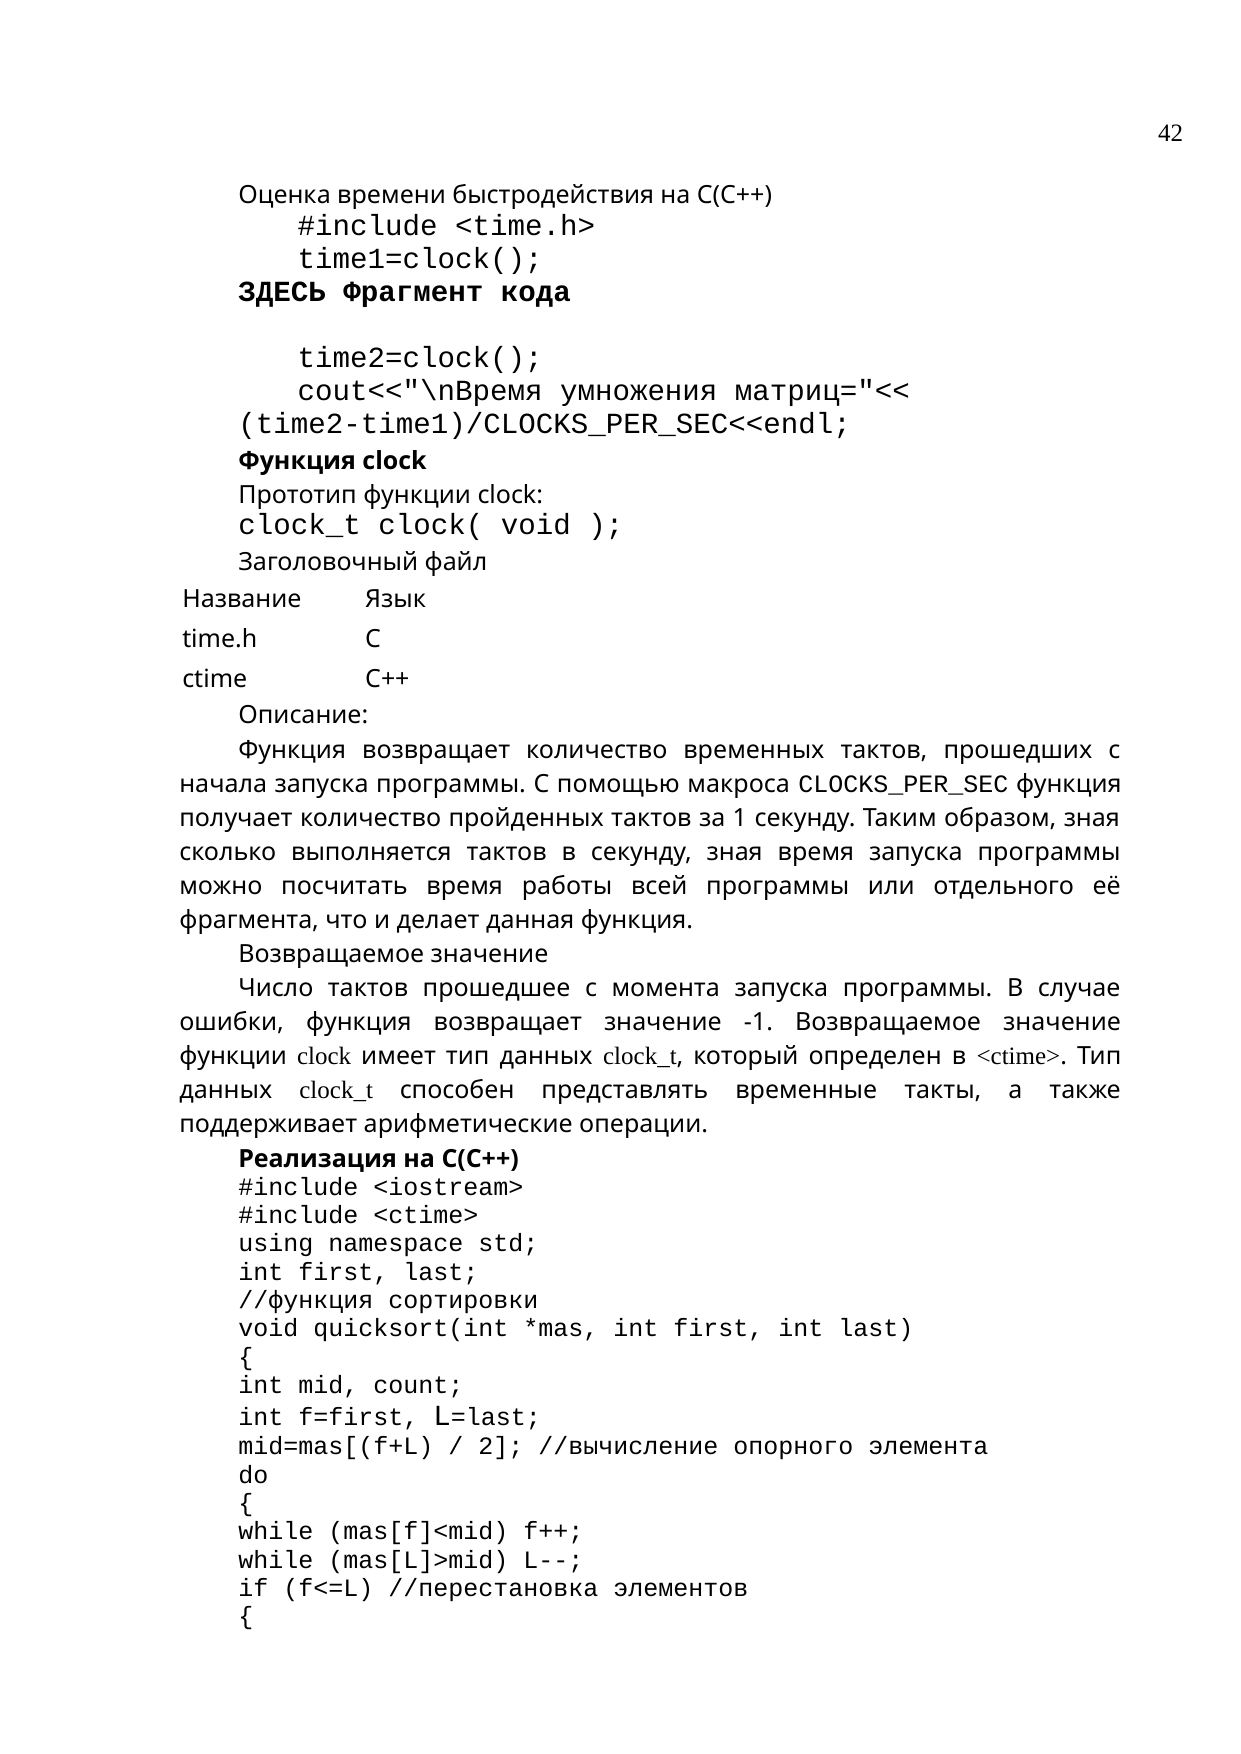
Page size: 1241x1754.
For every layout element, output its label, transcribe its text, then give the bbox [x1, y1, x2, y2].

text if (f<=L) //перестановка элементов [179, 1576, 1121, 1604]
text #include <iostream> [179, 1174, 1121, 1203]
table_cell С++ [362, 657, 468, 697]
text Прототип функции clock: [179, 476, 1121, 510]
text int mid, count; [179, 1373, 1121, 1401]
table_cell С [362, 618, 468, 657]
text Число тактов прошедшее с момента запуска программы. В случае ошибки, функция возвращает значение -1. Возвращаемое значение функции clock имеет тип данных clock_t, который определен в <ctime>. Тип данных clock_t способен представлять временные такты, а также поддерживает арифметические операции. [179, 970, 1121, 1140]
text Функция возвращает количество временных тактов, прошедших с начала запуска программы. С помощью макроса CLOCKS_PER_SEC функция получает количество пройденных тактов за 1 секунду. Таким образом, зная сколько выполняется тактов в секунду, зная время запуска программы можно посчитать время работы всей программы или отдельного её фрагмента, что и делает данная функция. [179, 731, 1121, 936]
text while (mas[f]<mid) f++; [179, 1519, 1121, 1547]
text cout<<"\nВремя умножения матриц="<< [238, 376, 1121, 409]
text #include <time.h> [238, 211, 1121, 244]
table_header Название [179, 578, 362, 617]
text //функция сортировки [179, 1288, 1121, 1316]
text ЗДЕСЬ Фрагмент кода [238, 277, 1121, 310]
table_header Язык [362, 578, 468, 617]
table_cell ctime [179, 657, 362, 697]
text { [179, 1491, 1121, 1519]
text #include <ctime> [179, 1203, 1121, 1231]
text time1=clock(); [238, 244, 1121, 277]
text while (mas[L]>mid) L--; [179, 1547, 1121, 1576]
text { [179, 1604, 1121, 1632]
text int f=first, L=last; [179, 1401, 1121, 1434]
text (time2-time1)/CLOCKS_PER_SEC<<endl; [238, 409, 1121, 442]
text using namespace std; [179, 1231, 1121, 1259]
text Реализация на С(С++) [179, 1140, 1121, 1174]
text Заголовочный файл [179, 543, 1121, 577]
text time2=clock(); [238, 343, 1121, 376]
text Описание: [179, 697, 1121, 731]
text int first, last; [179, 1259, 1121, 1288]
text clock_t clock( void ); [238, 510, 1121, 543]
text Оценка времени быстродействия на С(С++) [179, 177, 1121, 211]
text mid=mas[(f+L) / 2]; //вычисление опорного элемента [179, 1434, 1121, 1462]
text Возвращаемое значение [179, 936, 1121, 970]
text do [179, 1462, 1121, 1491]
text Функция clock [179, 442, 1121, 476]
text { [179, 1344, 1121, 1373]
table_cell time.h [179, 618, 362, 657]
text void quicksort(int *mas, int first, int last) [179, 1316, 1121, 1344]
